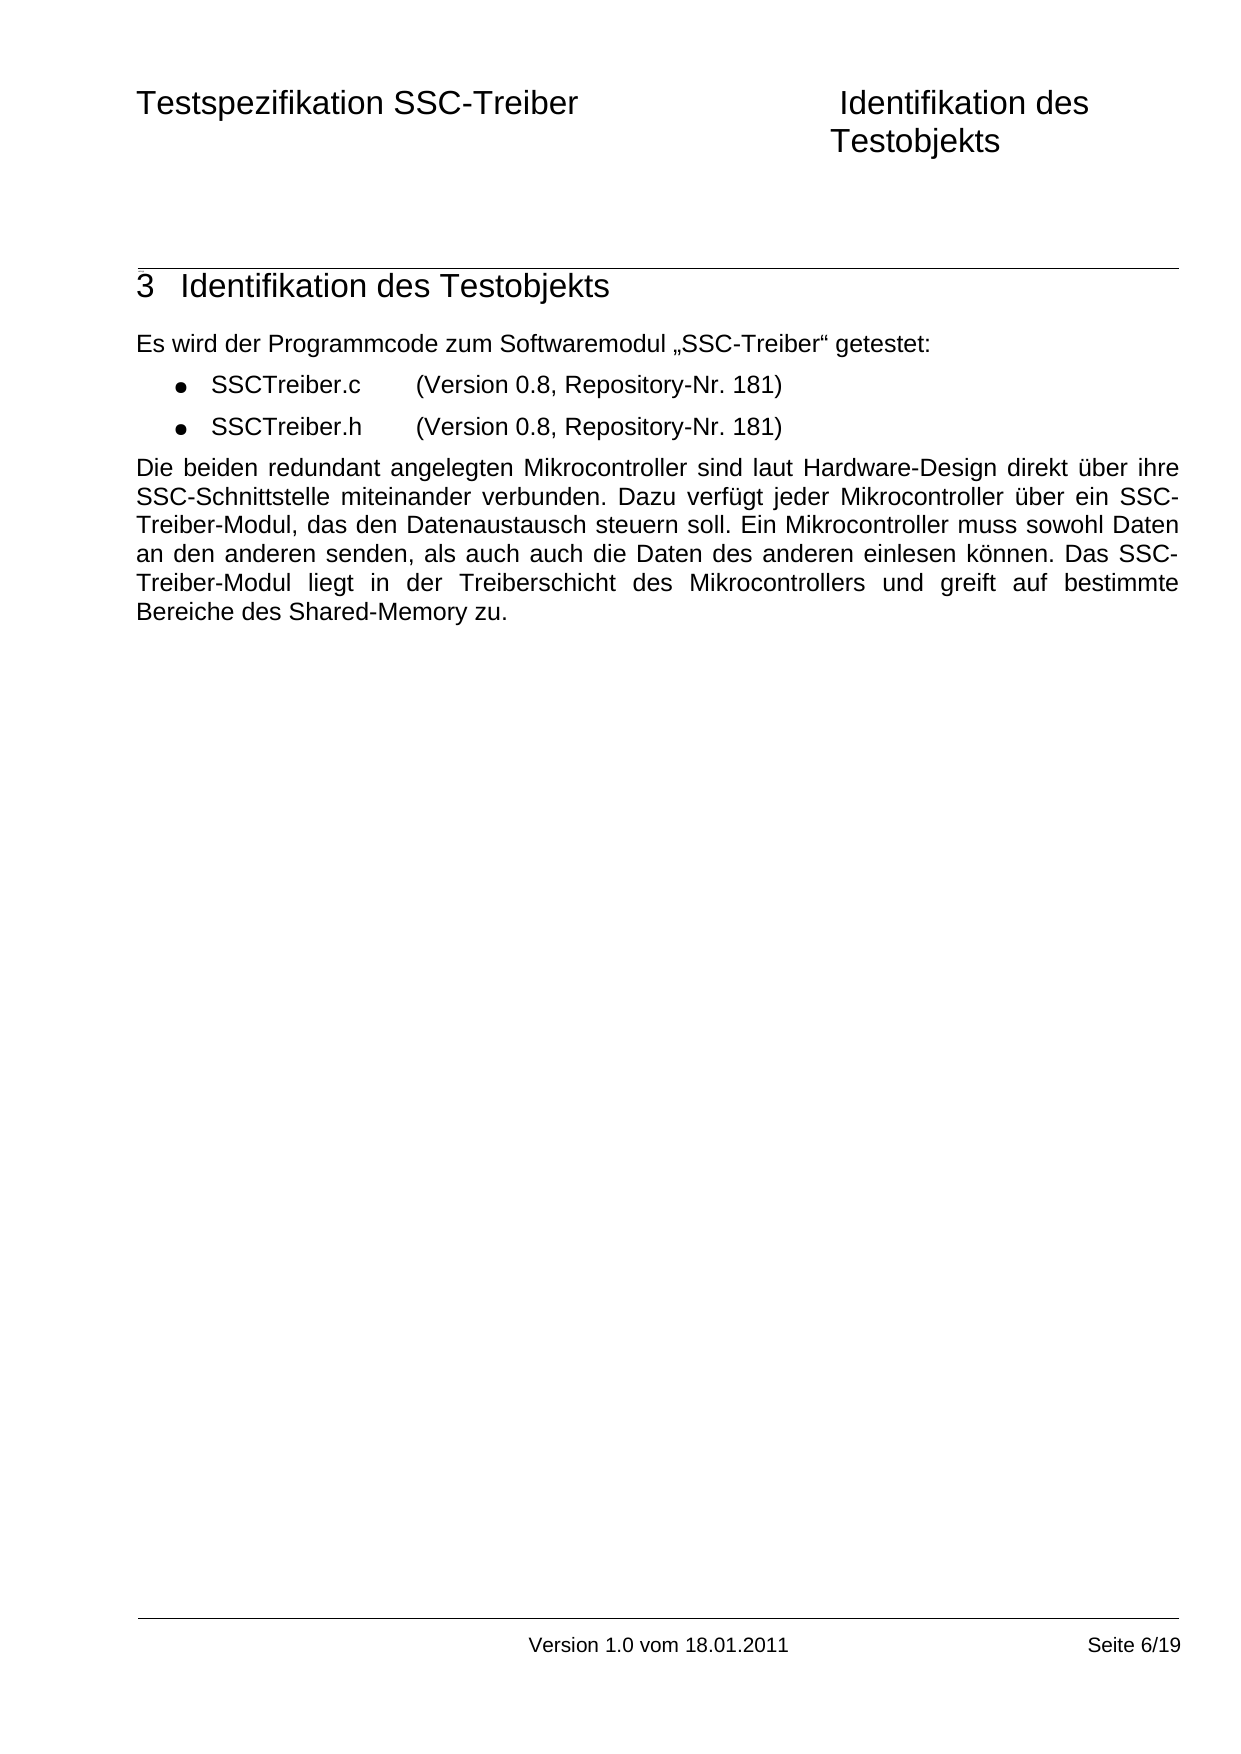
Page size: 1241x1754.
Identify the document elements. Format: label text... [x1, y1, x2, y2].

text Die beiden redundant angelegten Mikrocontroller sind laut Hardware-Design direkt über ihre SSC-Schnittstelle miteinander verbunden. Dazu verfügt jeder Mikrocontroller über ein SSC-Treiber-Modul, das den Datenaustausch steuern soll. Ein Mikrocontroller muss sowohl Daten an den anderen senden, als auch auch die Daten des anderen einlesen können. Das SSC-Treiber-Modul liegt in der Treiberschicht des Mikrocontrollers und greift auf bestimmte Bereiche des Shared-Memory zu. [136, 453, 1181, 626]
text Es wird der Programmcode zum Softwaremodul „SSC-Treiber“ getestet: [136, 329, 1181, 358]
list SSCTreiber.c (Version 0.8, Repository-Nr. 181) [173, 371, 1181, 399]
subtitle Identifikation des Testobjekts [136, 289, 543, 304]
subtitle Identifikation des Testobjekts [544, 289, 1181, 304]
list SSCTreiber.h (Version 0.8, Repository-Nr. 181) [173, 412, 1181, 441]
